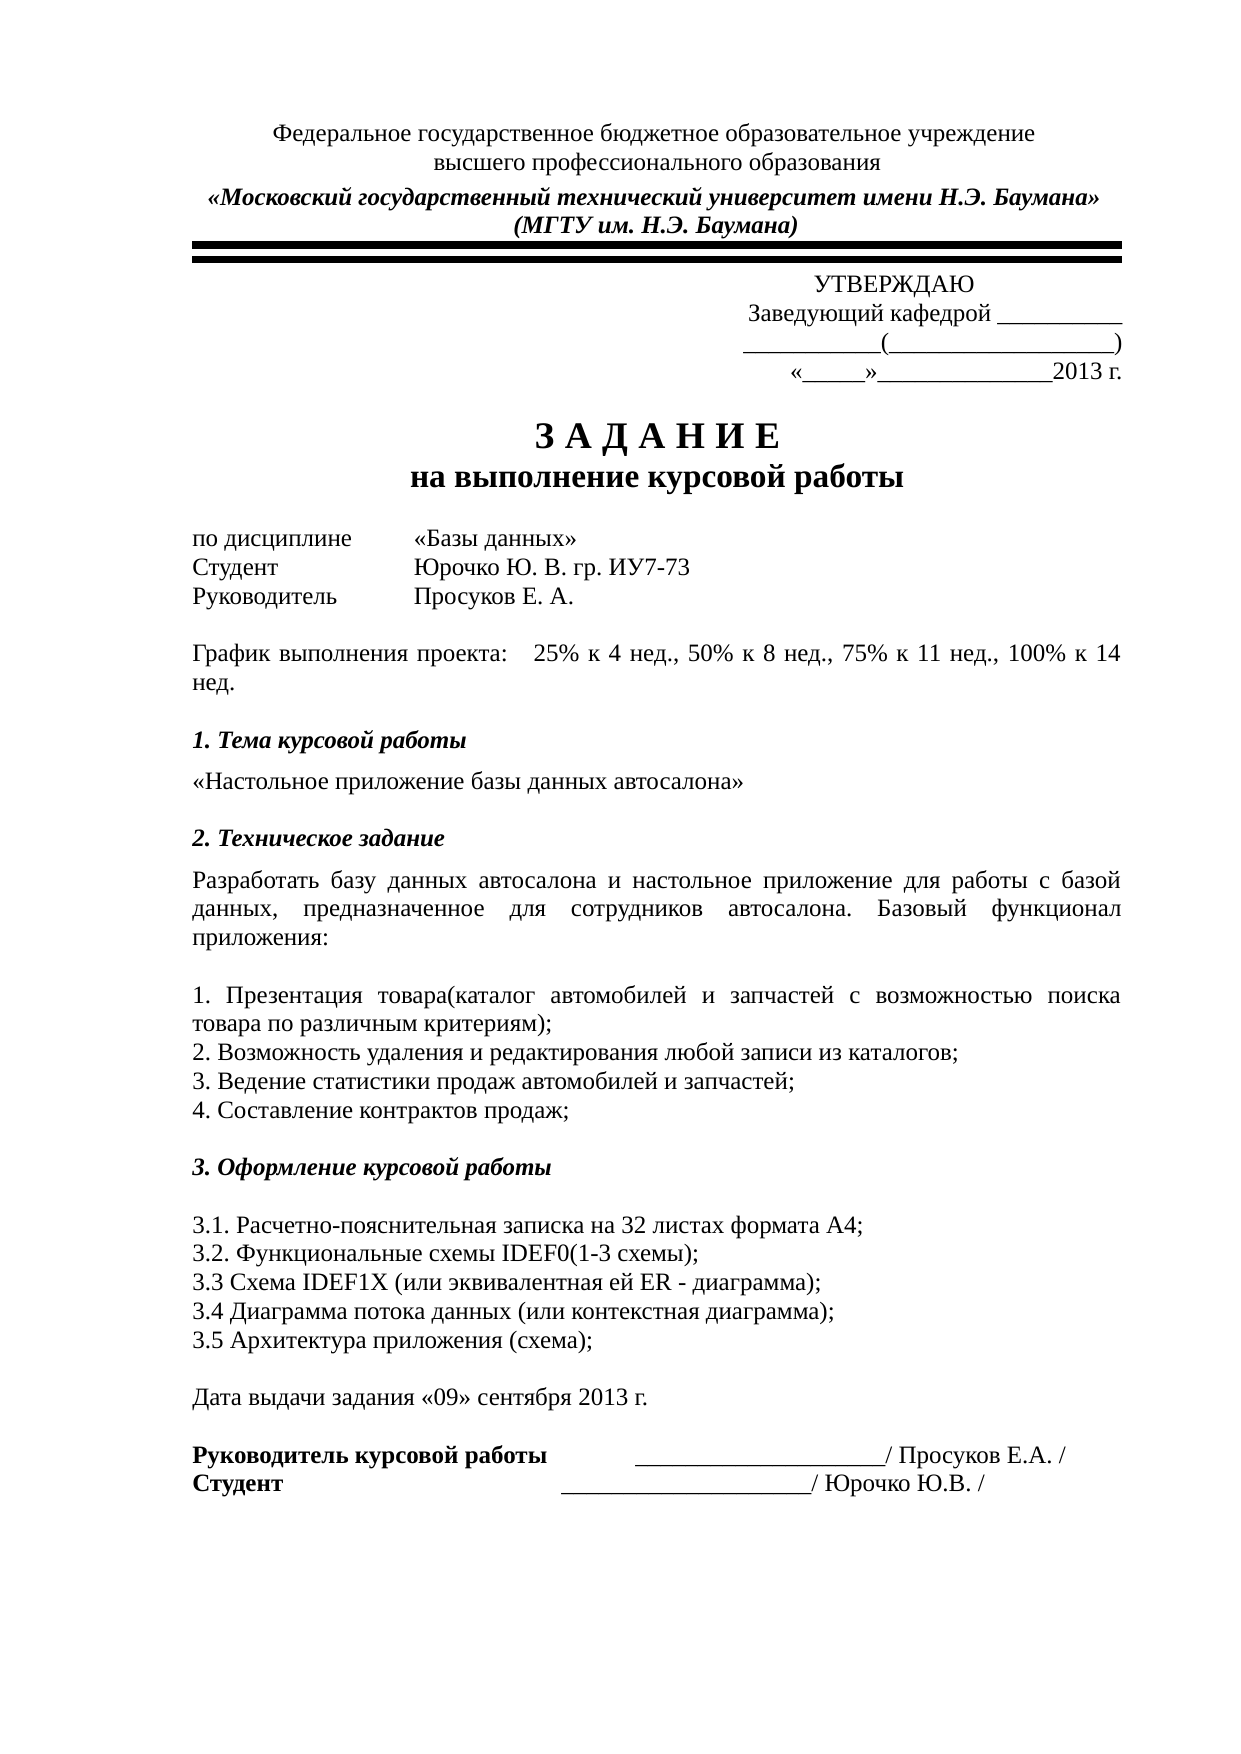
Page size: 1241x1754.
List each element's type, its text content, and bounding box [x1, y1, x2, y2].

text 1. Презентация товара(каталог автомобилей и запчастей с возможностью поиска товара по различным критериям); [192, 980, 1122, 1037]
text Студент ____________________/ Юрочко Ю.В. / [192, 1468, 1122, 1497]
text на выполнение курсовой работы [192, 456, 1122, 495]
text Руководитель курсовой работы ____________________/ Просуков Е.А. / [192, 1440, 1122, 1468]
text Федеральное государственное бюджетное образовательное учреждение [192, 118, 1122, 147]
text «_____»______________2013 г. [192, 356, 1122, 384]
text График выполнения проекта: 25% к 4 нед., 50% к 8 нед., 75% к 11 нед., 100% к 14 нед. [192, 638, 1122, 696]
text 2. Техническое задание [192, 823, 1122, 852]
text [192, 249, 1122, 256]
text высшего профессионального образования [192, 147, 1122, 176]
text 3.1. Расчетно-пояснительная записка на 32 листах формата А4; [192, 1210, 1122, 1238]
text ЗАДАНИЕ [192, 413, 1122, 456]
text по дисциплине «Базы данных» [192, 523, 1122, 552]
text 1. Тема курсовой работы [192, 725, 1122, 753]
text ___________(__________________) [192, 327, 1122, 356]
text 3. Оформление курсовой работы [192, 1152, 1122, 1181]
text «Московский государственный технический университет имени Н.Э. Баумана» (МГТУ им. Н.Э. Баумана) [192, 182, 1122, 241]
text 3. Ведение статистики продаж автомобилей и запчастей; [192, 1066, 1122, 1095]
text 3.2. Функциональные схемы IDEF0(1-3 схемы); [192, 1238, 1122, 1267]
text 3.3 Схема IDEF1X (или эквивалентная ей ER - диаграмма); [192, 1267, 1122, 1296]
text Руководитель Просуков Е. А. [192, 581, 1122, 610]
text УТВЕРЖДАЮ [192, 269, 974, 298]
text Заведующий кафедрой __________ [192, 298, 1122, 327]
text 2. Возможность удаления и редактирования любой записи из каталогов; [192, 1037, 1122, 1066]
text Разработать базу данных автосалона и настольное приложение для работы с базой данных, предназначенное для сотрудников автосалона. Базовый функционал приложения: [192, 865, 1122, 951]
text 3.5 Архитектура приложения (схема); [192, 1325, 1122, 1353]
text 4. Составление контрактов продаж; [192, 1095, 1122, 1123]
text 3.4 Диаграмма потока данных (или контекстная диаграмма); [192, 1296, 1122, 1325]
text Дата выдачи задания «09» сентября 2013 г. [192, 1382, 1122, 1411]
text Студент Юрочко Ю. В. гр. ИУ7-73 [192, 552, 1122, 581]
text «Настольное приложение базы данных автосалона» [192, 766, 1122, 795]
